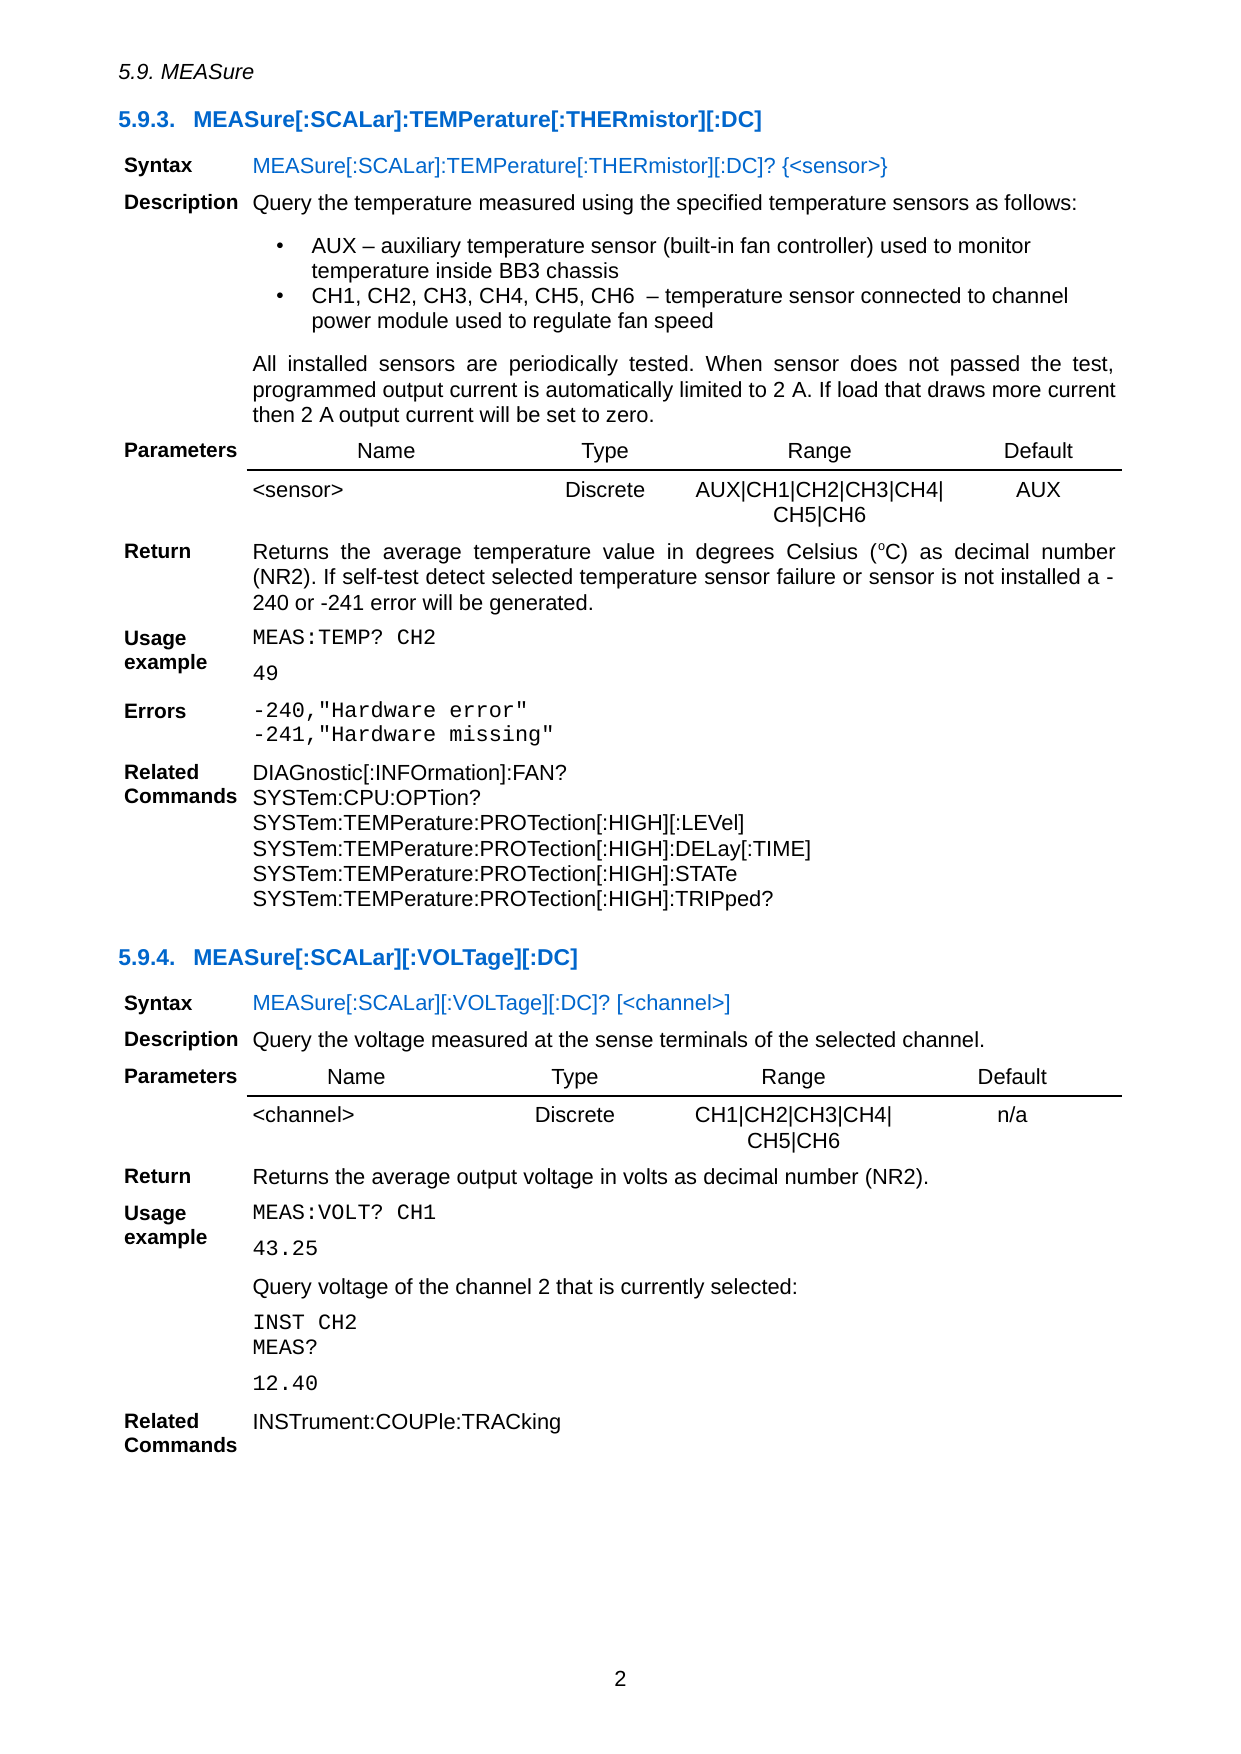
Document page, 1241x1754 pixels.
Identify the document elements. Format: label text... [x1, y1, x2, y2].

table_cell MEAS:TEMP? CH2 49 [247, 620, 1122, 693]
table_cell Discrete [526, 471, 684, 533]
table_cell n/a [903, 1097, 1122, 1158]
table_cell CH1|CH2|CH3|CH4|CH5|CH6 [684, 1097, 903, 1158]
table_cell Type [526, 433, 684, 469]
table_cell Usage example [118, 620, 247, 693]
table_cell Errors [118, 693, 247, 754]
table_cell AUX [955, 471, 1122, 533]
table_cell AUX|CH1|CH2|CH3|CH4|CH5|CH6 [684, 471, 955, 533]
table_cell Usage example [118, 1195, 247, 1403]
table_cell <channel> [247, 1097, 465, 1158]
table_cell Discrete [465, 1097, 684, 1158]
table_cell Related Commands [118, 1403, 247, 1462]
table_cell Default [955, 433, 1122, 469]
table_cell Parameters [118, 1058, 247, 1158]
table_cell DIAGnostic[:INFOrmation]:FAN? SYSTem:CPU:OPTion? SYSTem:TEMPerature:PROTection[:HIGH][:LEVel] SYSTem:TEMPerature:PROTection[:HIGH]:DELay[:TIME] SYSTem:TEMPerature:PROTection[:HIGH]:STATe SYSTem:TEMPerature:PROTection[:HIGH]:TRIPped? [247, 754, 1122, 917]
table_cell Query the temperature measured using the specified temperature sensors as follows: AUX – auxiliary temperature sensor (built-in fan controller) used to monitor temperature inside BB3 chassis CH1, CH2, CH3, CH4, CH5, CH6 – temperature sensor connected to channel power module used to regulate fan speed All installed sensors are periodically tested. When sensor does not passed the test, programmed output current is automatically limited to 2 A. If load that draws more current then 2 A output current will be set to zero. [247, 184, 1122, 433]
table_cell Default [903, 1058, 1122, 1094]
table_cell Parameters [118, 433, 247, 533]
table_cell MEAS:VOLT? CH1 43.25 Query voltage of the channel 2 that is currently selected: INST CH2 MEAS? 12.40 [247, 1195, 1122, 1403]
table_cell Description [118, 184, 247, 433]
table_cell Description [118, 1021, 247, 1058]
table_header Syntax [118, 148, 247, 184]
table_cell Range [684, 1058, 903, 1094]
table_cell Query the voltage measured at the sense terminals of the selected channel. [247, 1021, 1122, 1058]
table_cell Name [247, 433, 526, 469]
subtitle MEASure[:SCALar]:TEMPerature[:THERmistor][:DC] [118, 106, 1122, 133]
table_cell Returns the average output voltage in volts as decimal number (NR2). [247, 1159, 1122, 1195]
table_cell Returns the average temperature value in degrees Celsius (oC) as decimal number (NR2). If self-test detect selected temperature sensor failure or sensor is not installed a -240 or -241 error will be generated. [247, 533, 1122, 620]
table_cell Related Commands [118, 754, 247, 917]
table_cell Type [465, 1058, 684, 1094]
table_header MEASure[:SCALar][:VOLTage][:DC]? [<channel>] [247, 985, 1122, 1021]
table_cell <sensor> [247, 471, 526, 533]
table_cell INSTrument:COUPle:TRACking [247, 1403, 1122, 1462]
table_header Syntax [118, 985, 247, 1021]
subtitle MEASure[:SCALar][:VOLTage][:DC] [118, 943, 1122, 970]
table_header MEASure[:SCALar]:TEMPerature[:THERmistor][:DC]? {<sensor>} [247, 148, 1122, 184]
table_cell Name [247, 1058, 465, 1094]
table_cell Return [118, 1159, 247, 1195]
table_cell -240,"Hardware error" -241,"Hardware missing" [247, 693, 1122, 754]
table_cell Range [684, 433, 955, 469]
table_cell Return [118, 533, 247, 620]
